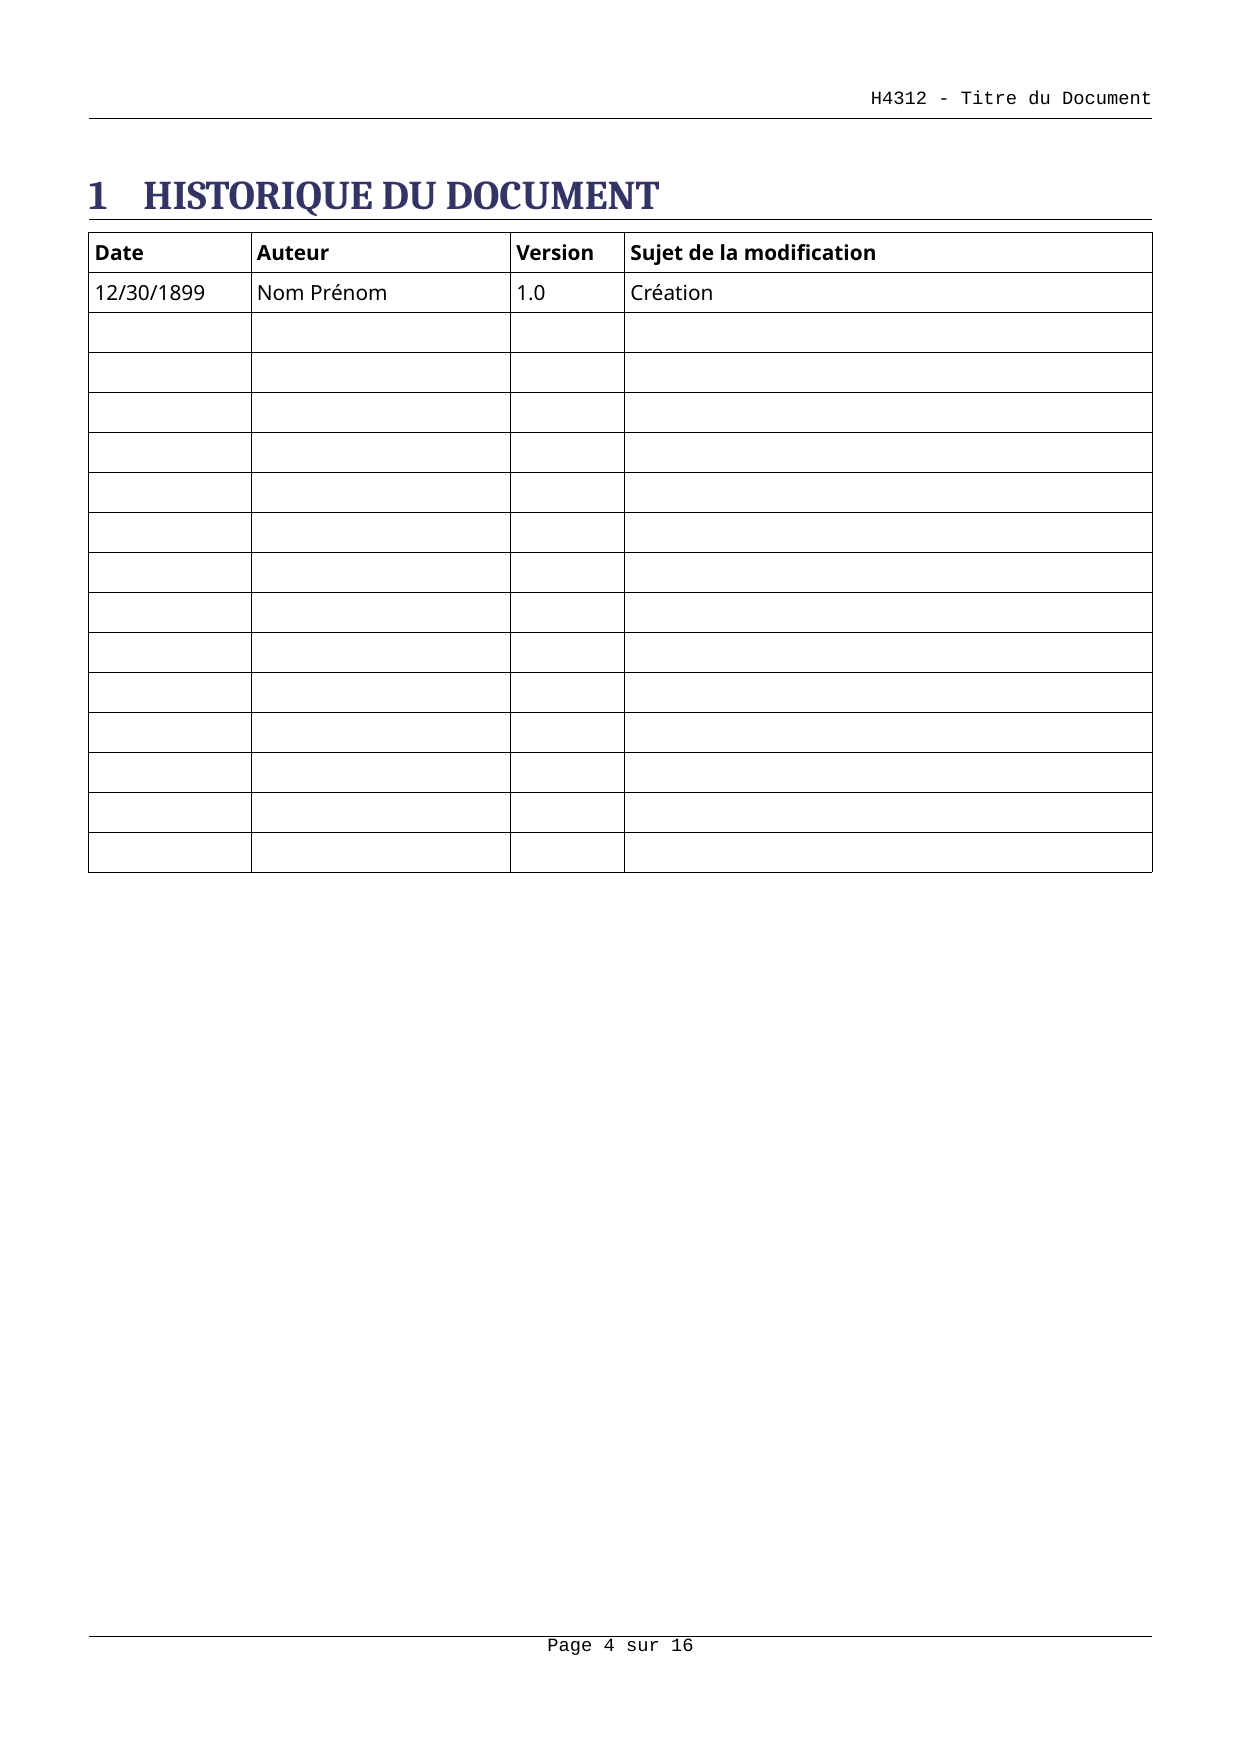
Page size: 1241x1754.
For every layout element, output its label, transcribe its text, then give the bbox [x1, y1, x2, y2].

table_cell [511, 753, 624, 792]
table_cell [252, 713, 510, 752]
table_cell [511, 393, 624, 432]
table_cell [625, 833, 1152, 872]
table_cell [625, 473, 1152, 512]
table_cell [89, 673, 251, 712]
table_cell [252, 593, 510, 632]
table_cell [625, 393, 1152, 432]
table_cell [625, 313, 1152, 352]
table_cell [252, 553, 510, 592]
table_header Version [511, 233, 624, 272]
table_cell [89, 313, 251, 352]
table_cell [89, 753, 251, 792]
table_cell [89, 473, 251, 512]
table_cell [89, 713, 251, 752]
table_cell [511, 793, 624, 832]
table_cell [89, 593, 251, 632]
table_cell [252, 353, 510, 392]
table_cell [511, 353, 624, 392]
table_cell [625, 633, 1152, 672]
table_cell [252, 833, 510, 872]
table_cell [625, 513, 1152, 552]
table_cell [511, 433, 624, 472]
table_cell 1.0 [511, 273, 624, 312]
table_cell [511, 473, 624, 512]
table_cell [511, 513, 624, 552]
table_cell [625, 713, 1152, 752]
table_cell [625, 433, 1152, 472]
subtitle Historique du document [88, 172, 1152, 219]
table_cell [625, 553, 1152, 592]
table_cell [511, 313, 624, 352]
table_cell [252, 433, 510, 472]
table_cell [252, 513, 510, 552]
table_cell [625, 353, 1152, 392]
table_cell [511, 713, 624, 752]
table_cell [252, 793, 510, 832]
table_cell [511, 553, 624, 592]
table_cell [511, 833, 624, 872]
table_cell [89, 393, 251, 432]
table_header Sujet de la modification [625, 233, 1152, 272]
table_cell [252, 313, 510, 352]
table_cell Nom Prénom [252, 273, 510, 312]
table_cell [511, 633, 624, 672]
table_cell [89, 433, 251, 472]
table_cell [511, 673, 624, 712]
table_header Date [89, 233, 251, 272]
table_cell [625, 793, 1152, 832]
table_header Auteur [252, 233, 510, 272]
table_cell [252, 753, 510, 792]
table_cell [89, 513, 251, 552]
table_cell [252, 673, 510, 712]
table_cell [625, 673, 1152, 712]
table_cell [89, 793, 251, 832]
table_cell [625, 593, 1152, 632]
table_cell Création [625, 273, 1152, 312]
table_cell [511, 593, 624, 632]
table_cell [89, 833, 251, 872]
table_cell [89, 633, 251, 672]
table_cell [625, 753, 1152, 792]
table_cell 30/12/1899 [89, 273, 251, 312]
table_cell [89, 353, 251, 392]
table_cell [89, 553, 251, 592]
table_cell [252, 473, 510, 512]
table_cell [252, 393, 510, 432]
table_cell [252, 633, 510, 672]
